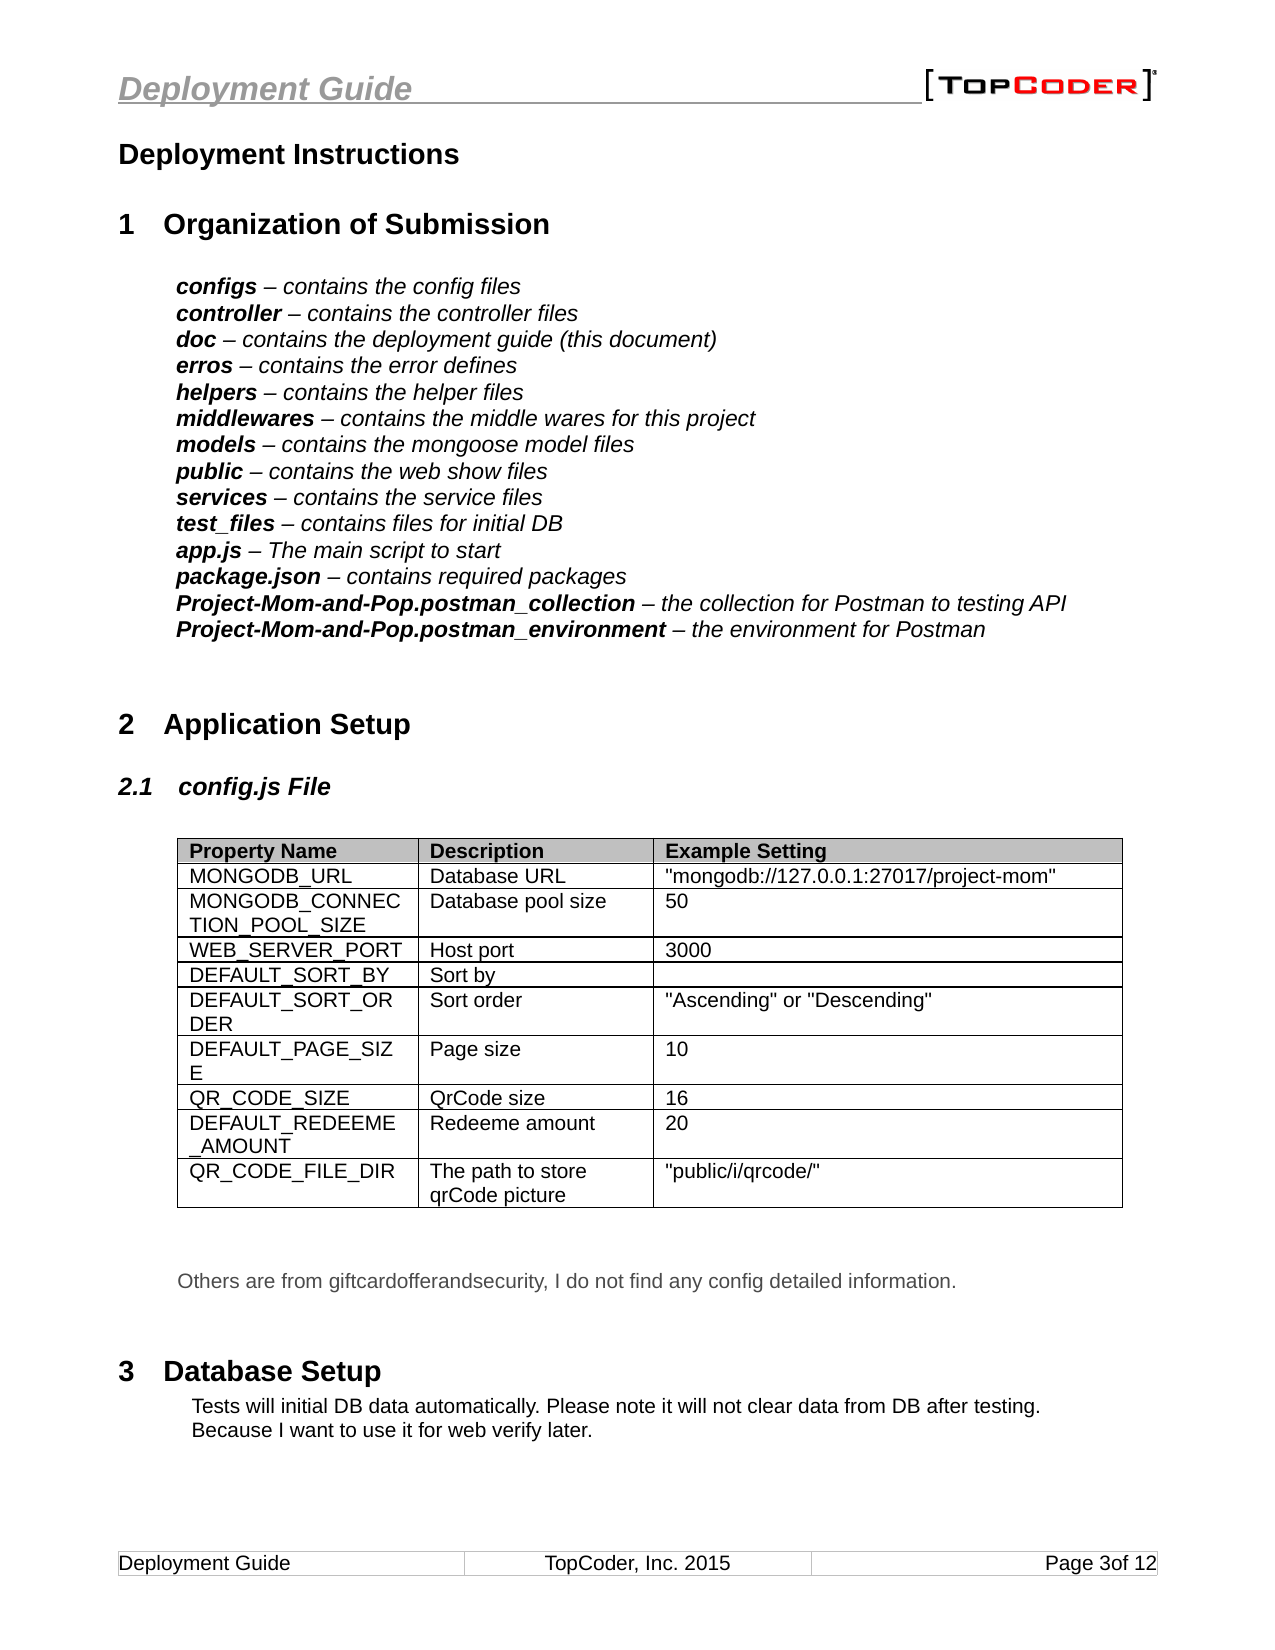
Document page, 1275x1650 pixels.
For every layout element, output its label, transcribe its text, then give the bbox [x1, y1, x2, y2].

text Because I want to use it for web verify later. [191, 1418, 1157, 1442]
table_cell Sort by [419, 963, 653, 986]
table_cell Redeeme amount [419, 1110, 653, 1158]
table_cell QR_CODE_FILE_DIR [178, 1159, 418, 1207]
table_cell Host port [419, 938, 653, 961]
text public – contains the web show files [176, 458, 1157, 484]
table_header Example Setting [654, 839, 1122, 862]
table_header Description [419, 839, 653, 862]
table_cell MONGODB_CONNECTION_POOL_SIZE [178, 889, 418, 936]
table_cell DEFAULT_REDEEME_AMOUNT [178, 1110, 418, 1158]
subtitle Application Setup [118, 707, 1157, 741]
subtitle config.js File [118, 772, 1157, 801]
text Project-Mom-and-Pop.postman_collection – the collection for Postman to testing API [176, 589, 1157, 616]
text package.json – contains required packages [176, 563, 1157, 589]
table_cell 3000 [654, 938, 1122, 961]
table_cell "public/i/qrcode/" [654, 1159, 1122, 1207]
text Others are from giftcardofferandsecurity, I do not find any config detailed information. [177, 1269, 1157, 1293]
text test_files – contains files for initial DB [176, 510, 1157, 537]
table_cell Page size [419, 1036, 653, 1084]
text erros – contains the error defines [176, 352, 1157, 379]
text middlewares – contains the middle wares for this project [176, 405, 1157, 431]
table_cell DEFAULT_SORT_ORDER [178, 988, 418, 1035]
text controller – contains the controller files [176, 299, 1157, 326]
table_cell MONGODB_URL [178, 864, 418, 887]
text Project-Mom-and-Pop.postman_environment – the environment for Postman [176, 616, 1157, 642]
text services – contains the service files [176, 484, 1157, 510]
text Deployment Instructions [118, 137, 1157, 171]
text Tests will initial DB data automatically. Please note it will not clear data from DB after testing. [191, 1394, 1157, 1418]
text app.js – The main script to start [176, 537, 1157, 563]
subtitle Organization of Submission [118, 207, 1157, 241]
table_cell WEB_SERVER_PORT [178, 938, 418, 961]
table_cell DEFAULT_SORT_BY [178, 963, 418, 986]
text helpers – contains the helper files [176, 379, 1157, 405]
table_cell Sort order [419, 988, 653, 1035]
picture [926, 69, 1157, 101]
table_cell 10 [654, 1036, 1122, 1084]
table_cell Database pool size [419, 889, 653, 936]
table_cell QrCode size [419, 1085, 653, 1109]
table_cell 20 [654, 1110, 1122, 1158]
table_cell [654, 963, 1122, 986]
table_cell "mongodb://127.0.0.1:27017/project-mom" [654, 864, 1122, 887]
text configs – contains the config files [176, 273, 1157, 299]
text doc – contains the deployment guide (this document) [176, 326, 1157, 352]
table_cell QR_CODE_SIZE [178, 1085, 418, 1109]
text models – contains the mongoose model files [176, 431, 1157, 458]
table_cell Database URL [419, 864, 653, 887]
table_cell "Ascending" or "Descending" [654, 988, 1122, 1035]
table_cell DEFAULT_PAGE_SIZE [178, 1036, 418, 1084]
table_cell 16 [654, 1085, 1122, 1109]
subtitle Database Setup [118, 1354, 1157, 1388]
table_cell The path to store qrCode picture [419, 1159, 653, 1207]
table_header Property Name [178, 839, 418, 862]
table_cell 50 [654, 889, 1122, 936]
